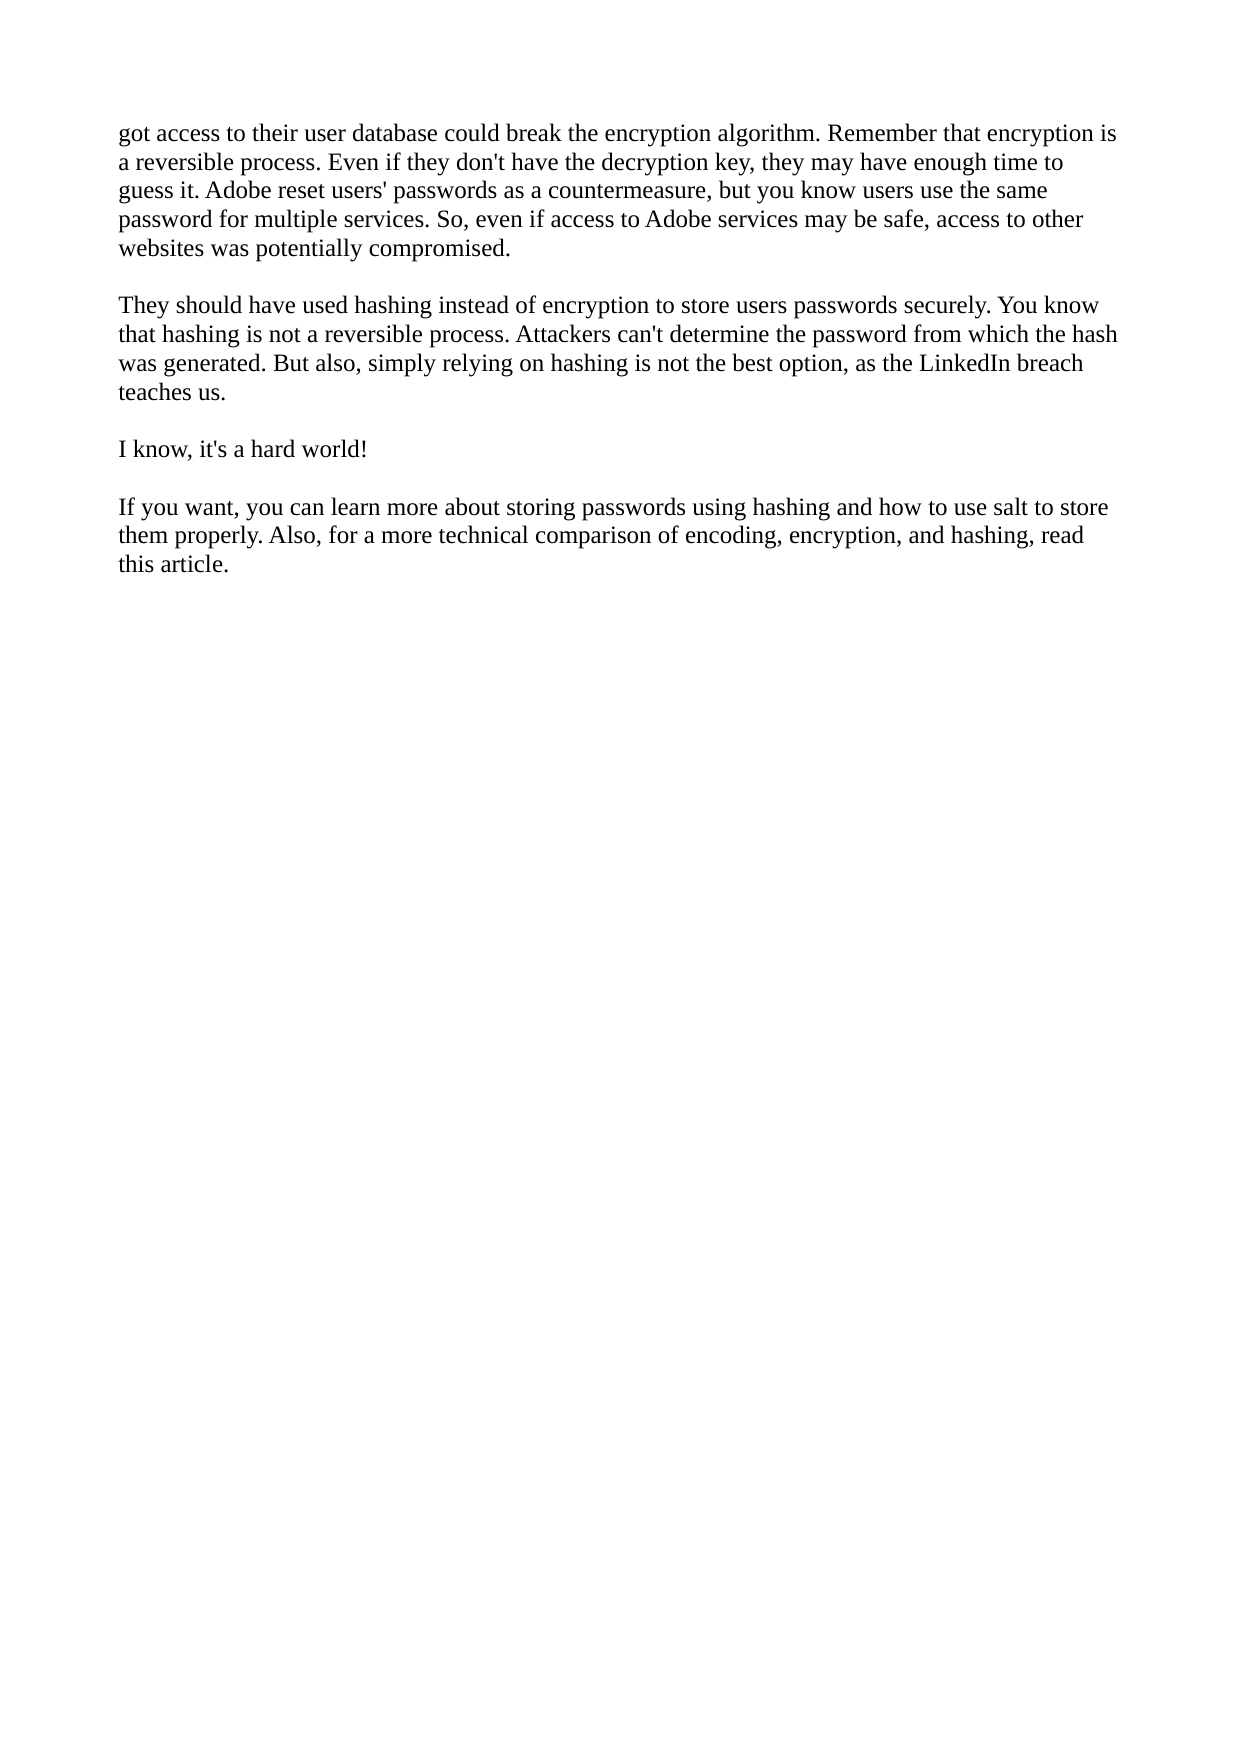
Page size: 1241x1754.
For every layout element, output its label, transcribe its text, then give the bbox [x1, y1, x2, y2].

text got access to their user database could break the encryption algorithm. Remember that encryption is a reversible process. Even if they don't have the decryption key, they may have enough time to guess it. Adobe reset users' passwords as a countermeasure, but you know users use the same password for multiple services. So, even if access to Adobe services may be safe, access to other websites was potentially compromised. [118, 118, 1122, 262]
text They should have used hashing instead of encryption to store users passwords securely. You know that hashing is not a reversible process. Attackers can't determine the password from which the hash was generated. But also, simply relying on hashing is not the best option, as the LinkedIn breach teaches us. [118, 291, 1122, 406]
text I know, it's a hard world! 🙄 [118, 434, 1122, 463]
text If you want, you can learn more about storing passwords using hashing and how to use salt to store them properly. Also, for a more technical comparison of encoding, encryption, and hashing, read this article. [118, 492, 1122, 578]
